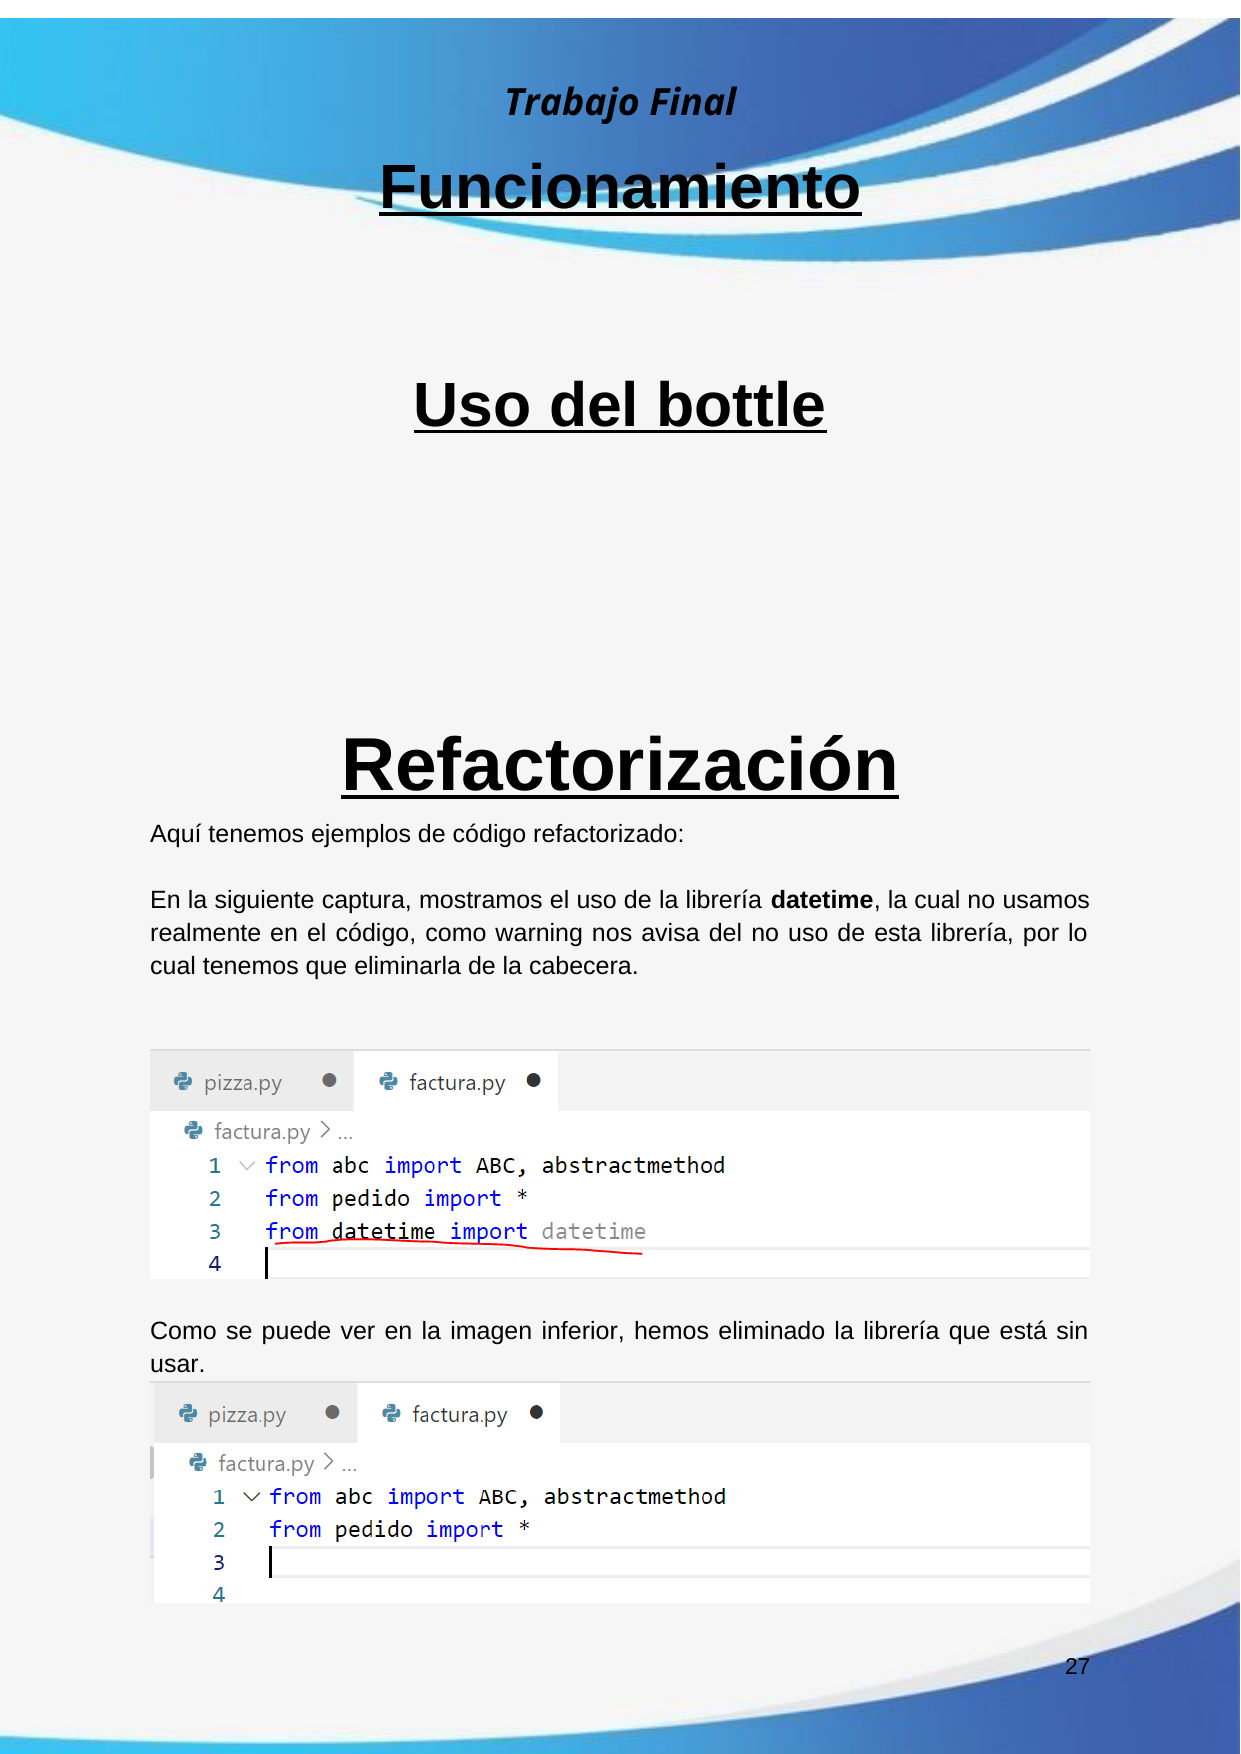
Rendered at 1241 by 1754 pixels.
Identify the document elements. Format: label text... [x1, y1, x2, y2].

subtitle Refactorización [150, 720, 1090, 806]
text Como se puede ver en la imagen inferior, hemos eliminado la librería que está sin usar. [150, 1316, 1090, 1378]
subtitle Funcionamiento [150, 150, 1090, 222]
picture [0, 18, 1240, 1754]
text Aquí tenemos ejemplos de código refactorizado: [150, 819, 1090, 847]
subtitle Uso del bottle [150, 367, 1090, 439]
text En la siguiente captura, mostramos el uso de la librería datetime, la cual no usamos realmente en el código, como warning nos avisa del no uso de esta librería, por lo cual tenemos que eliminarla de la cabecera. [150, 885, 1090, 979]
